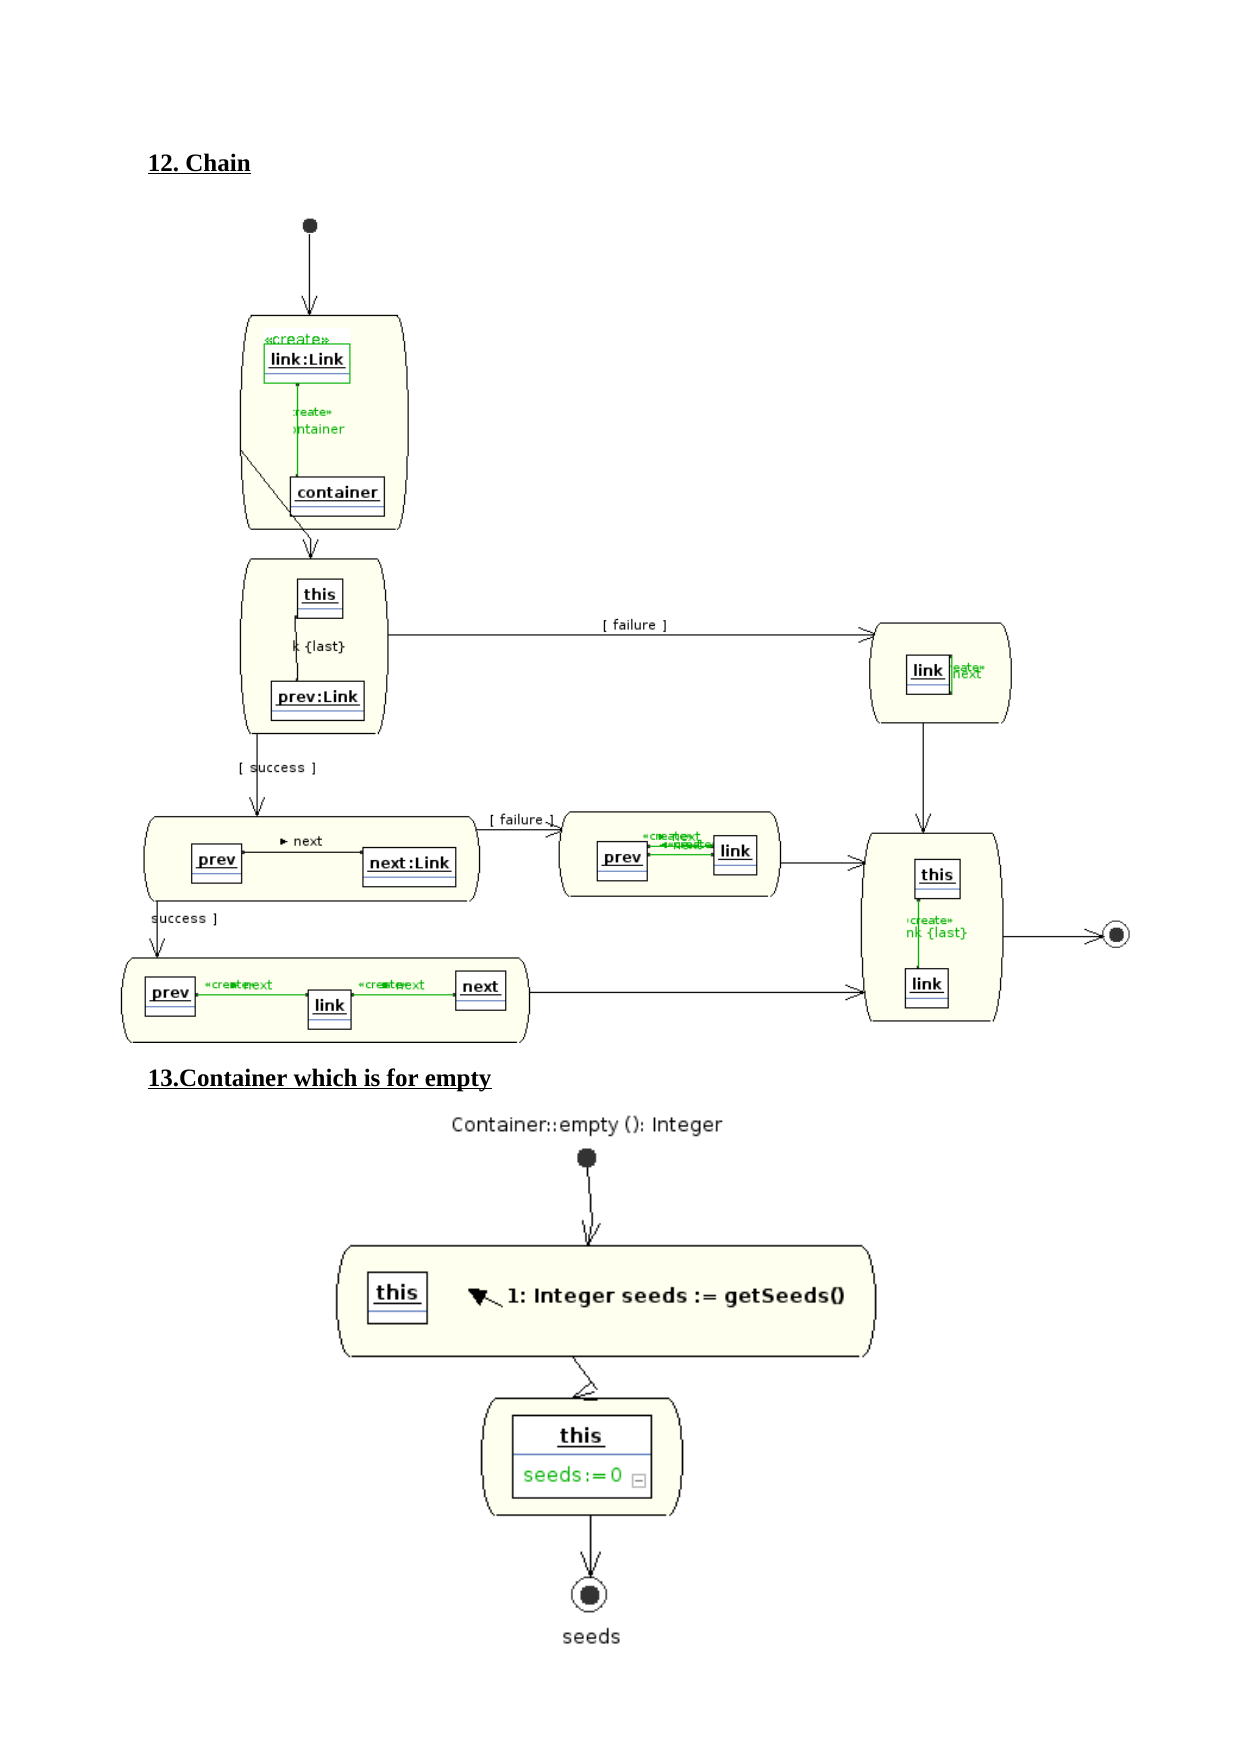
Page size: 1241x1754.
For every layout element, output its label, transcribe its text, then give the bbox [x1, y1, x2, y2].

picture [96, 214, 1144, 1043]
text 13.Container which is for empty [148, 1063, 1093, 1651]
text 12. Chain [148, 148, 1093, 176]
picture [288, 1085, 953, 1650]
